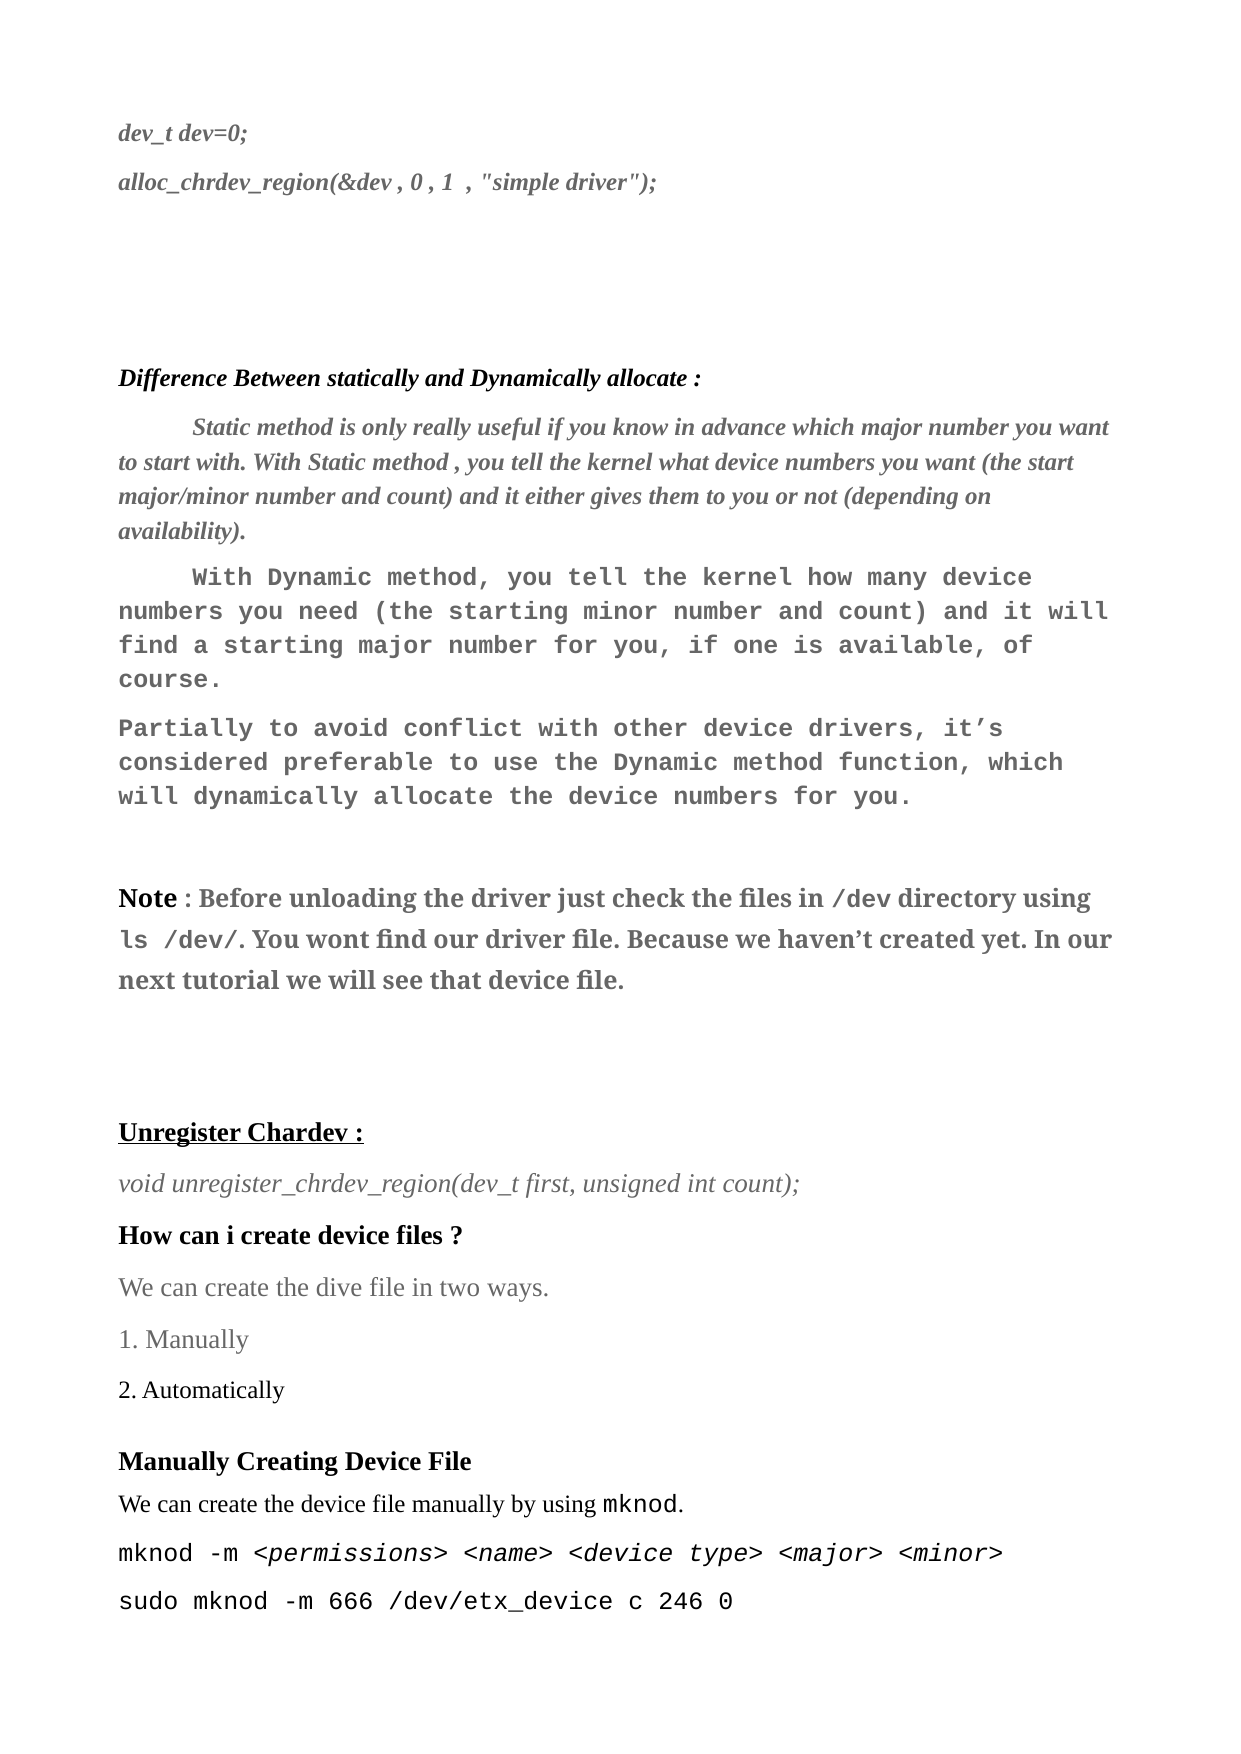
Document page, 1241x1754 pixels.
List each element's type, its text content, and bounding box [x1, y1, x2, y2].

text Partially to avoid conflict with other device drivers, it’s considered preferable to use the Dynamic method function, which will dynamically allocate the device numbers for you. [118, 715, 1122, 812]
text sudo mknod -m 666 /dev/etx_device c 246 0 [118, 1589, 1122, 1617]
text Static method is only really useful if you know in advance which major number you want to start with. With Static method , you tell the kernel what device numbers you want (the start major/minor number and count) and it either gives them to you or not (depending on availability). [118, 412, 1122, 545]
text alloc_chrdev_region(&dev , 0 , 1 , "simple driver"); [118, 167, 1122, 196]
text 1. Manually [118, 1323, 1122, 1354]
text We can create the dive file in two ways. [118, 1271, 1122, 1302]
text Note : Before unloading the driver just check the files in /dev directory using ls /dev/. You wont find our driver file. Because we haven’t created yet. In our next tutorial we will see that device file. [118, 881, 1122, 997]
text How can i create device files ? [118, 1219, 1122, 1251]
text With Dynamic method, you tell the kernel how many device numbers you need (the starting minor number and count) and it will find a starting major number for you, if one is available, of course. [118, 565, 1122, 695]
text void unregister_chrdev_region(dev_t first, unsigned int count); [118, 1168, 1122, 1199]
text 2. Automatically [118, 1375, 1122, 1404]
text mknod -m <permissions> <name> <device type> <major> <minor> [118, 1540, 1122, 1568]
text dev_t dev=0; [118, 118, 1122, 147]
subtitle Manually Creating Device File [118, 1445, 1122, 1476]
text Unregister Chardev : [118, 1116, 1122, 1147]
text We can create the device file manually by using mknod. [118, 1489, 1122, 1519]
text Difference Between statically and Dynamically allocate : [118, 363, 1122, 392]
